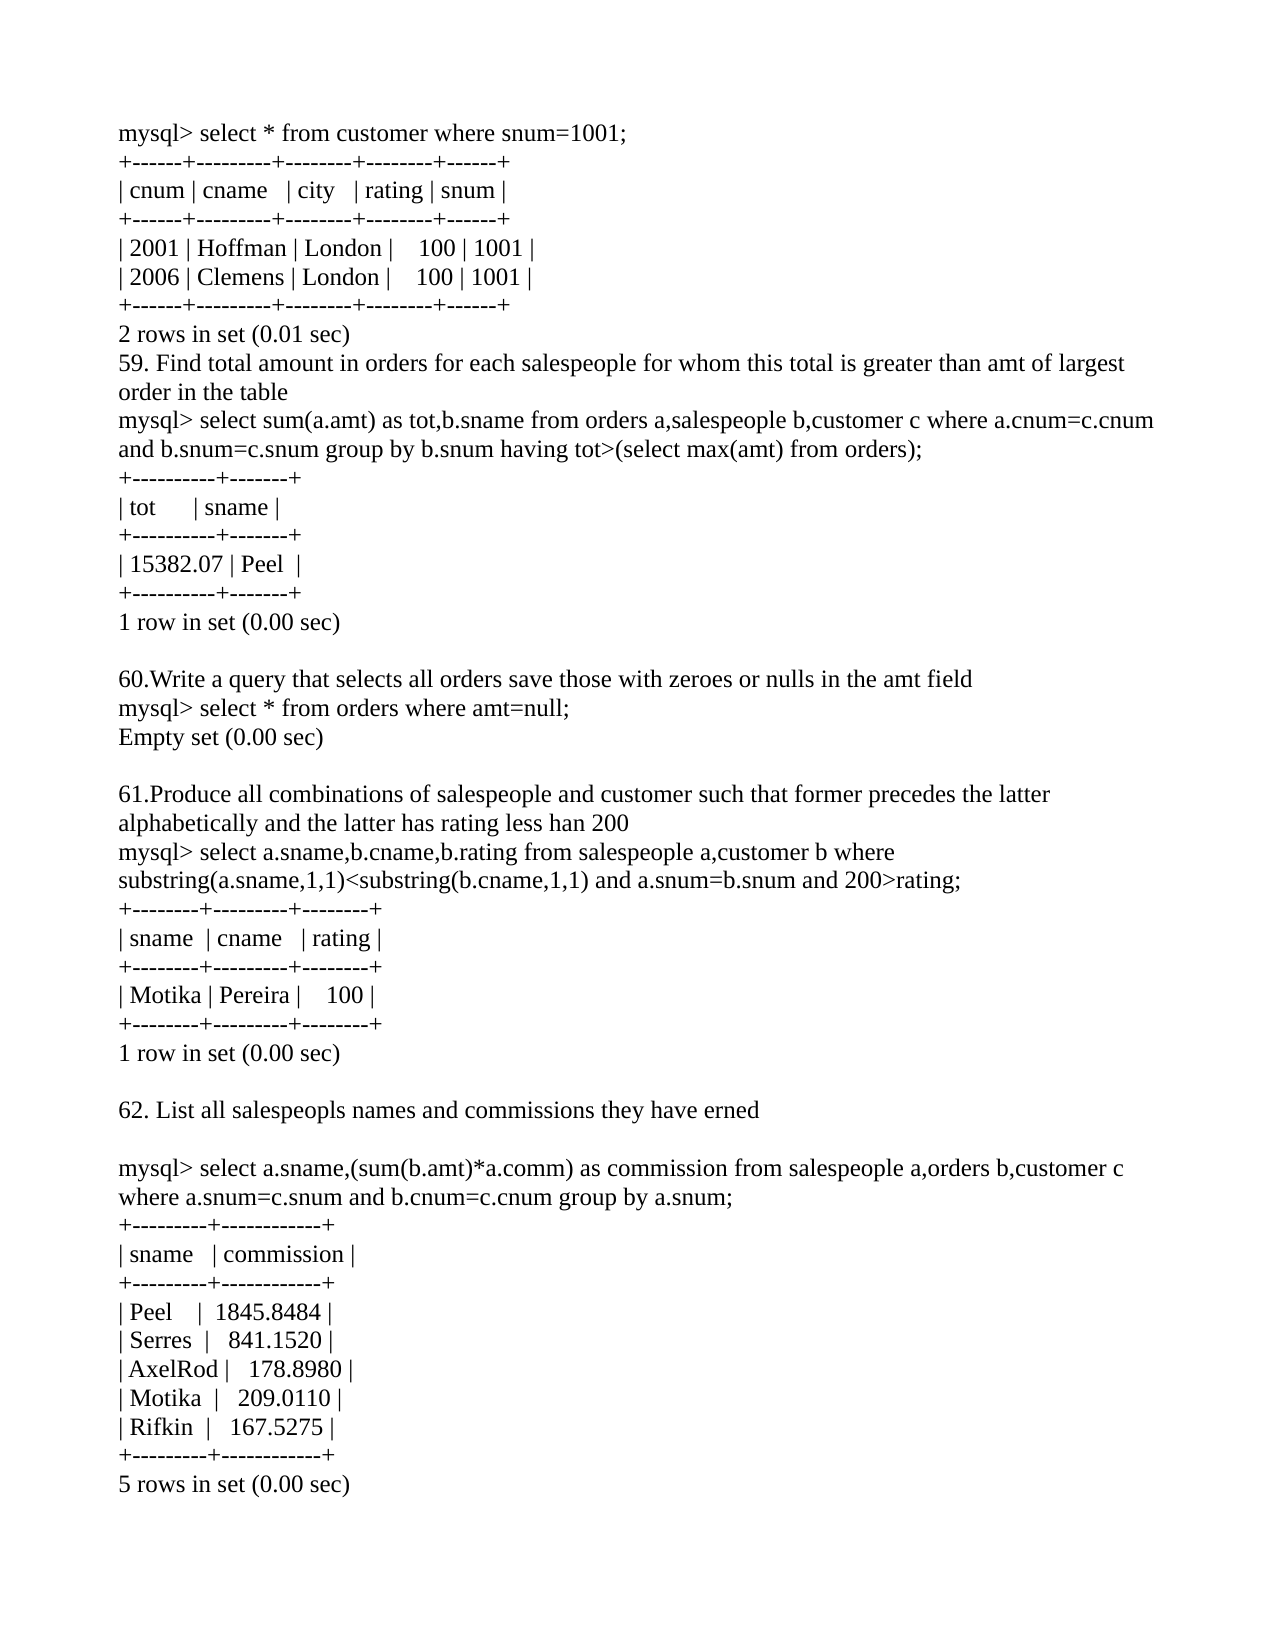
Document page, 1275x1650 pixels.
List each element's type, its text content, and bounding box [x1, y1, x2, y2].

text +---------+------------+ [118, 1211, 1157, 1239]
text 5 rows in set (0.00 sec) [118, 1469, 1157, 1498]
text +--------+---------+--------+ [118, 1009, 1157, 1038]
text +--------+---------+--------+ [118, 952, 1157, 981]
text | cnum | cname | city | rating | snum | [118, 176, 1157, 204]
text 2 rows in set (0.01 sec) [118, 319, 1157, 348]
text | sname | commission | [118, 1239, 1157, 1268]
text | Motika | Pereira | 100 | [118, 981, 1157, 1009]
text +----------+-------+ [118, 578, 1157, 607]
text 62. List all salespeopls names and commissions they have erned [118, 1096, 1157, 1124]
text mysql> select * from orders where amt=null; [118, 693, 1157, 722]
text mysql> select sum(a.amt) as tot,b.sname from orders a,salespeople b,customer c where a.cnum=c.cnum and b.snum=c.snum group by b.snum having tot>(select max(amt) from orders); [118, 406, 1157, 463]
text | 2001 | Hoffman | London | 100 | 1001 | [118, 233, 1157, 262]
text | sname | cname | rating | [118, 923, 1157, 952]
text | tot | sname | [118, 492, 1157, 521]
text mysql> select a.sname,(sum(b.amt)*a.comm) as commission from salespeople a,orders b,customer c where a.snum=c.snum and b.cnum=c.cnum group by a.snum; [118, 1153, 1157, 1211]
text 61.Produce all combinations of salespeople and customer such that former precedes the latter alphabetically and the latter has rating less han 200 [118, 779, 1157, 837]
text 1 row in set (0.00 sec) [118, 1038, 1157, 1067]
text | Motika | 209.0110 | [118, 1383, 1157, 1412]
text +------+---------+--------+--------+------+ [118, 291, 1157, 319]
text | AxelRod | 178.8980 | [118, 1354, 1157, 1383]
text | Rifkin | 167.5275 | [118, 1412, 1157, 1441]
text | Serres | 841.1520 | [118, 1326, 1157, 1354]
text +--------+---------+--------+ [118, 894, 1157, 923]
text | 15382.07 | Peel | [118, 549, 1157, 578]
text 1 row in set (0.00 sec) [118, 607, 1157, 636]
text mysql> select a.sname,b.cname,b.rating from salespeople a,customer b where substring(a.sname,1,1)<substring(b.cname,1,1) and a.snum=b.snum and 200>rating; [118, 837, 1157, 894]
text Empty set (0.00 sec) [118, 722, 1157, 751]
text +------+---------+--------+--------+------+ [118, 147, 1157, 176]
text 60.Write a query that selects all orders save those with zeroes or nulls in the amt field [118, 664, 1157, 693]
text 59. Find total amount in orders for each salespeople for whom this total is greater than amt of largest order in the table [118, 348, 1157, 406]
text +----------+-------+ [118, 463, 1157, 492]
text +---------+------------+ [118, 1441, 1157, 1469]
text +----------+-------+ [118, 521, 1157, 549]
text +---------+------------+ [118, 1268, 1157, 1297]
text +------+---------+--------+--------+------+ [118, 204, 1157, 233]
text | Peel | 1845.8484 | [118, 1297, 1157, 1326]
text mysql> select * from customer where snum=1001; [118, 118, 1157, 147]
text | 2006 | Clemens | London | 100 | 1001 | [118, 262, 1157, 291]
